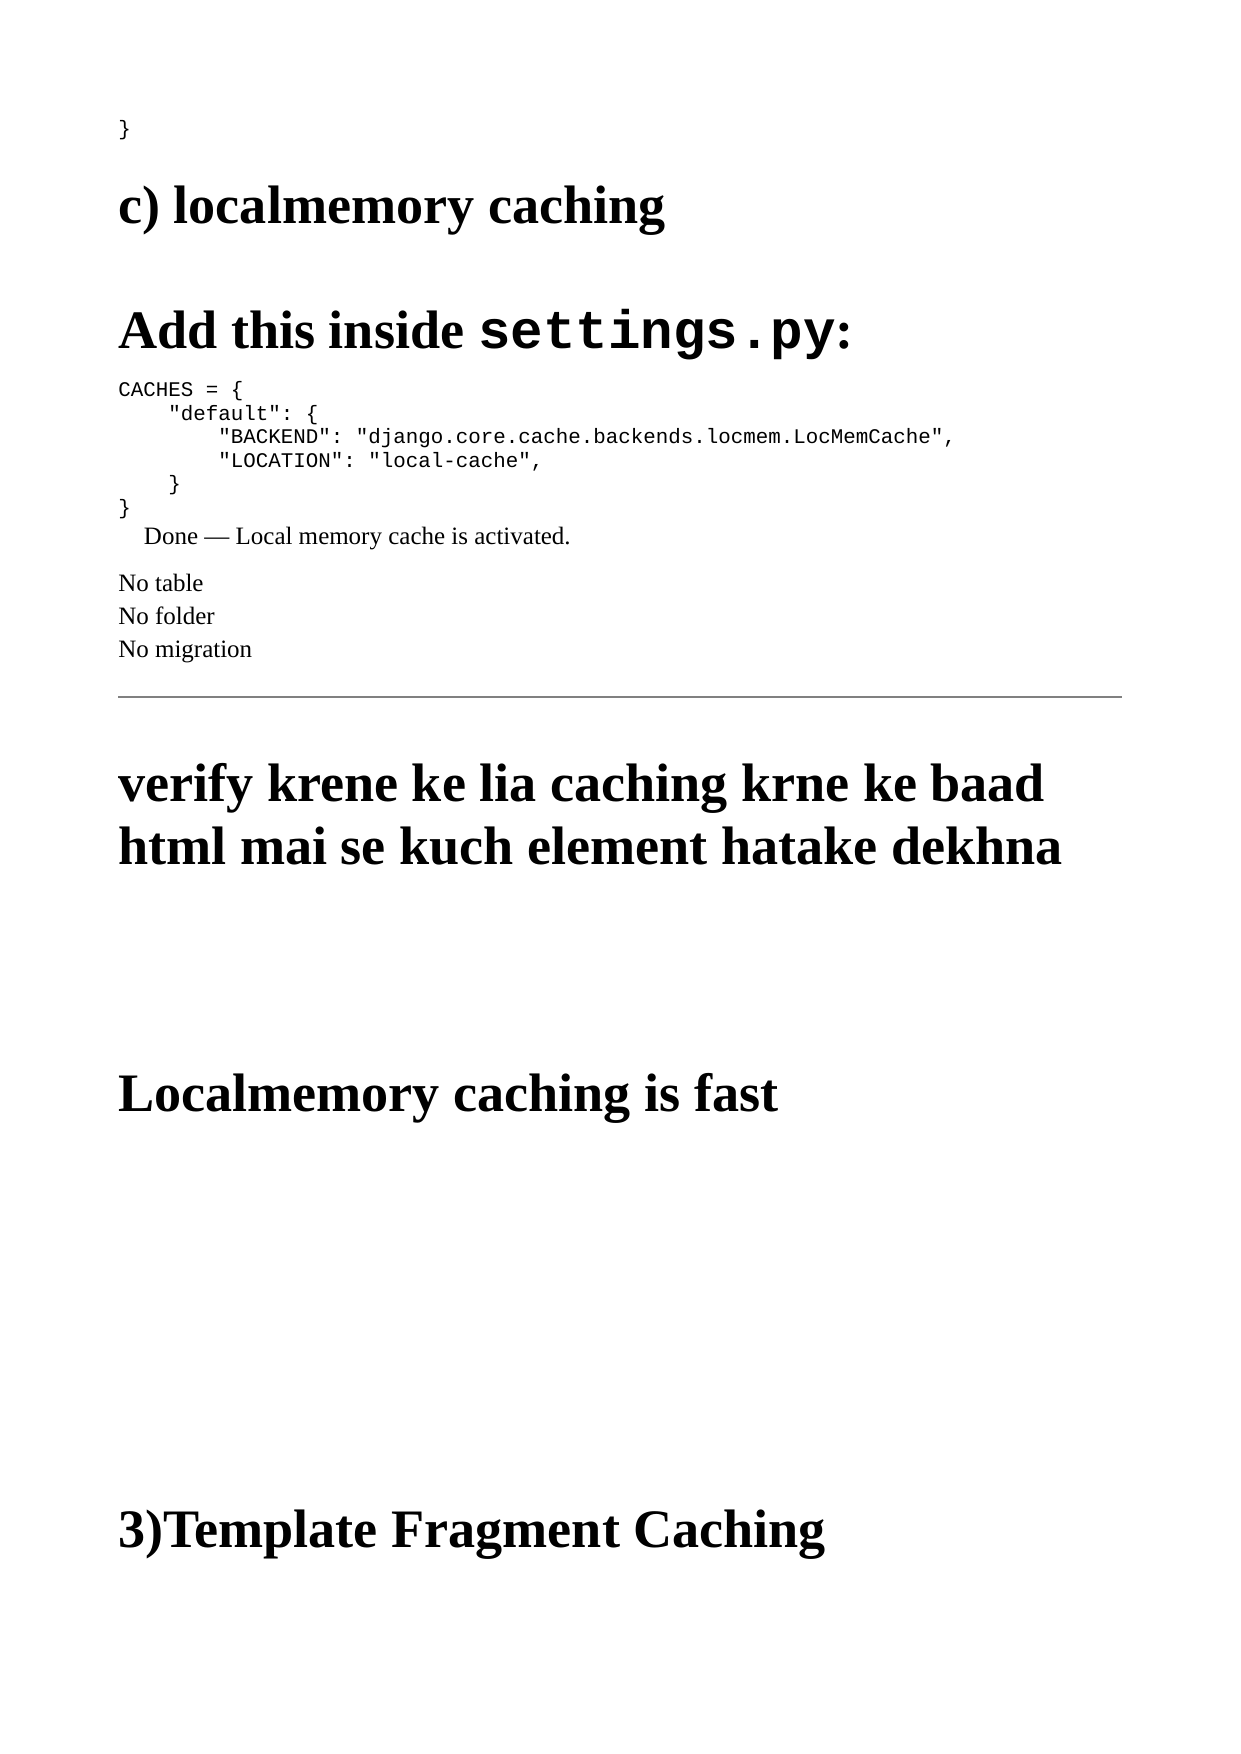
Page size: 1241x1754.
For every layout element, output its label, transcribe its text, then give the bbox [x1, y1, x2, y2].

subtitle verify krene ke lia caching krne ke baad html mai se kuch element hatake dekhna [118, 751, 1122, 876]
text CACHES = { [118, 379, 1122, 402]
text "default": { [118, 402, 1122, 426]
text Add this inside settings.py: [118, 297, 1122, 364]
text ✅ Done — Local memory cache is activated. [118, 521, 1122, 549]
text } [118, 473, 1122, 497]
text 3)Template Fragment Caching [118, 1497, 1122, 1559]
text } [118, 118, 1122, 142]
text "BACKEND": "django.core.cache.backends.locmem.LocMemCache", [118, 426, 1122, 450]
text } [118, 497, 1122, 521]
text "LOCATION": "local-cache", [118, 450, 1122, 473]
text c) localmemory caching [118, 173, 1122, 235]
text No table ✅ No folder ✅ No migration ✅ [118, 568, 1122, 663]
text Localmemory caching is fast [118, 1061, 1122, 1123]
